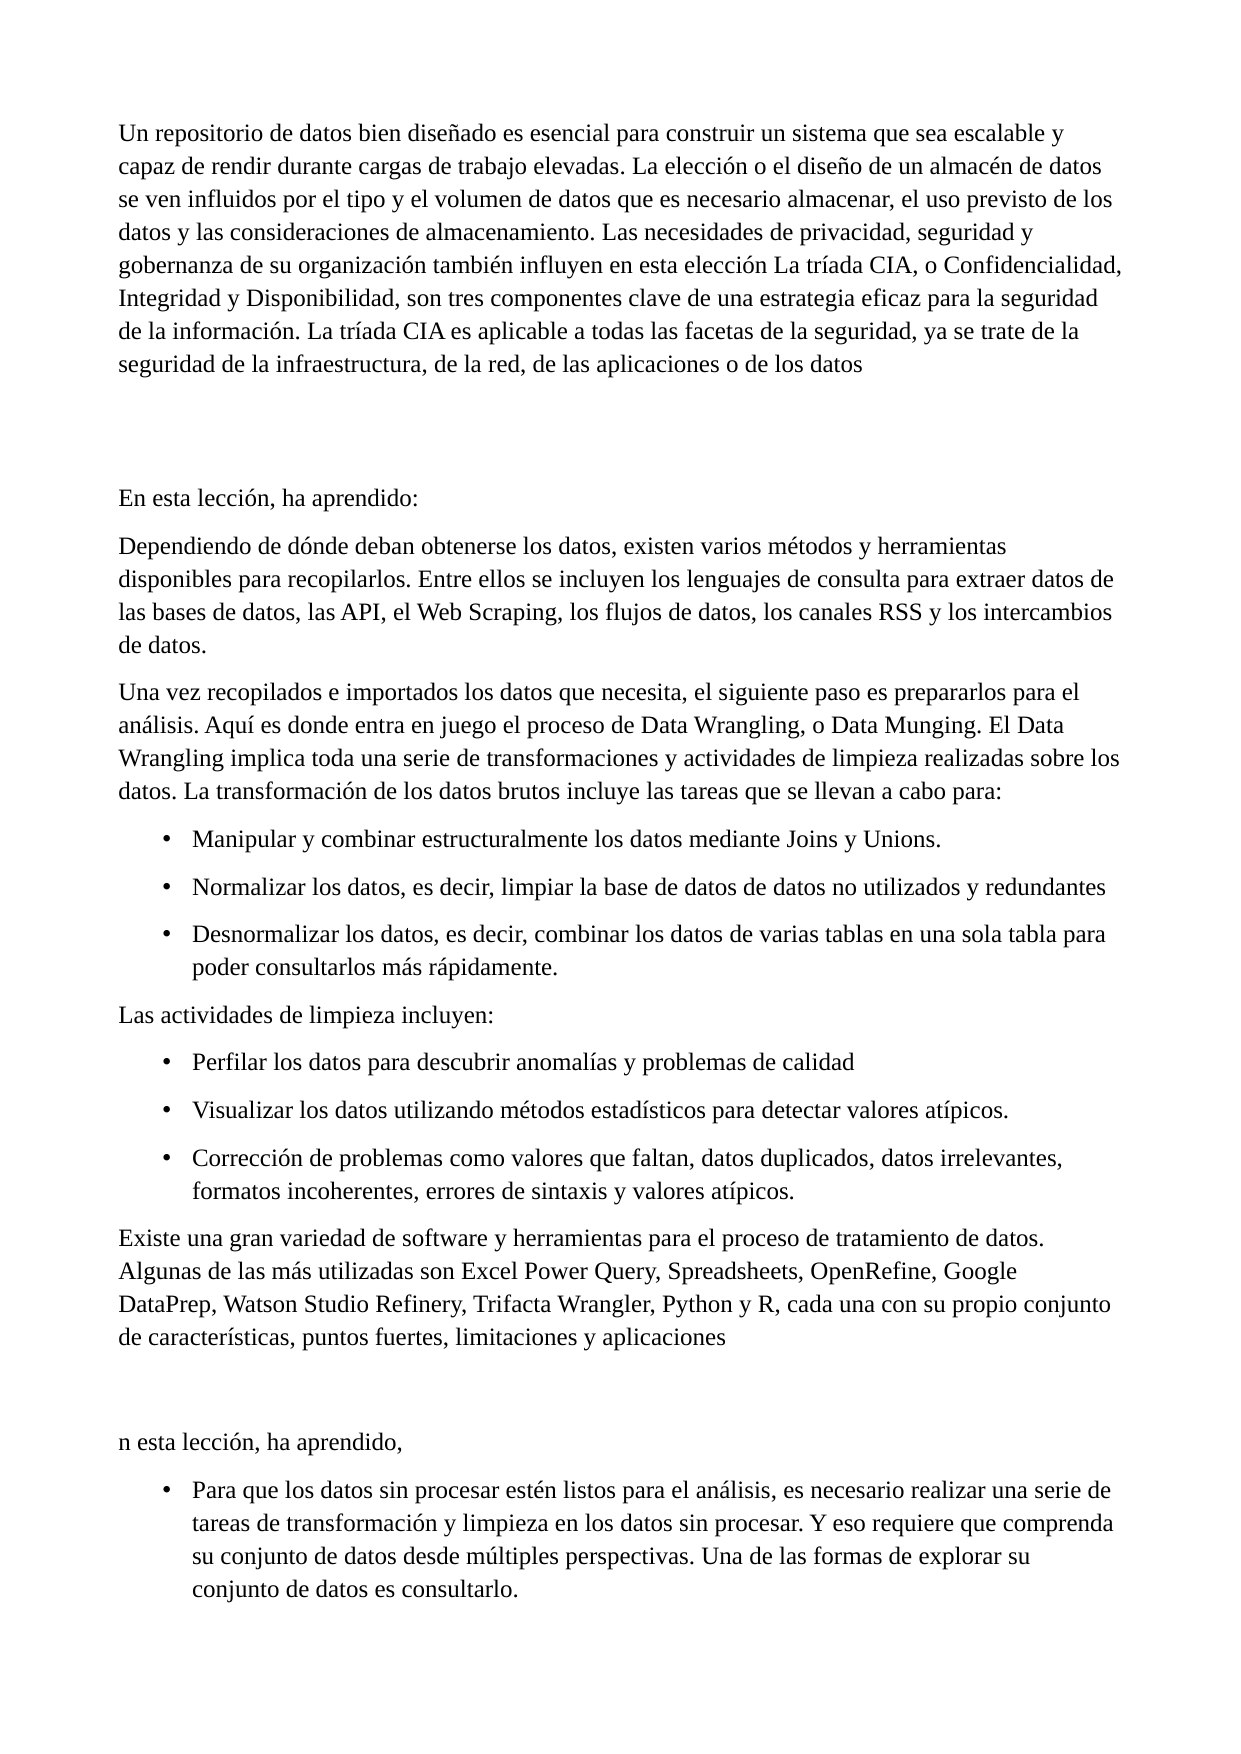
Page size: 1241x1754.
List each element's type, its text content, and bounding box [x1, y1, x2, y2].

list Corrección de problemas como valores que faltan, datos duplicados, datos irrelevantes, formatos incoherentes, errores de sintaxis y valores atípicos. [162, 1143, 1122, 1204]
text Un repositorio de datos bien diseñado es esencial para construir un sistema que sea escalable y capaz de rendir durante cargas de trabajo elevadas. La elección o el diseño de un almacén de datos se ven influidos por el tipo y el volumen de datos que es necesario almacenar, el uso previsto de los datos y las consideraciones de almacenamiento. Las necesidades de privacidad, seguridad y gobernanza de su organización también influyen en esta elección La tríada CIA, o Confidencialidad, Integridad y Disponibilidad, son tres componentes clave de una estrategia eficaz para la seguridad de la información. La tríada CIA es aplicable a todas las facetas de la seguridad, ya se trate de la seguridad de la infraestructura, de la red, de las aplicaciones o de los datos [118, 118, 1122, 378]
text En esta lección, ha aprendido: [118, 483, 1122, 512]
list Visualizar los datos utilizando métodos estadísticos para detectar valores atípicos. [162, 1095, 1122, 1124]
text n esta lección, ha aprendido, [118, 1427, 1122, 1456]
text Dependiendo de dónde deban obtenerse los datos, existen varios métodos y herramientas disponibles para recopilarlos. Entre ellos se incluyen los lenguajes de consulta para extraer datos de las bases de datos, las API, el Web Scraping, los flujos de datos, los canales RSS y los intercambios de datos. [118, 531, 1122, 658]
text Existe una gran variedad de software y herramientas para el proceso de tratamiento de datos. Algunas de las más utilizadas son Excel Power Query, Spreadsheets, OpenRefine, Google DataPrep, Watson Studio Refinery, Trifacta Wrangler, Python y R, cada una con su propio conjunto de características, puntos fuertes, limitaciones y aplicaciones [118, 1223, 1122, 1351]
list Para que los datos sin procesar estén listos para el análisis, es necesario realizar una serie de tareas de transformación y limpieza en los datos sin procesar. Y eso requiere que comprenda su conjunto de datos desde múltiples perspectivas. Una de las formas de explorar su conjunto de datos es consultarlo. [162, 1475, 1122, 1603]
list Manipular y combinar estructuralmente los datos mediante Joins y Unions. [162, 824, 1122, 853]
list Desnormalizar los datos, es decir, combinar los datos de varias tablas en una sola tabla para poder consultarlos más rápidamente. [162, 919, 1122, 981]
list Normalizar los datos, es decir, limpiar la base de datos de datos no utilizados y redundantes [162, 872, 1122, 900]
list Perfilar los datos para descubrir anomalías y problemas de calidad [162, 1047, 1122, 1076]
text Una vez recopilados e importados los datos que necesita, el siguiente paso es prepararlos para el análisis. Aquí es donde entra en juego el proceso de Data Wrangling, o Data Munging. El Data Wrangling implica toda una serie de transformaciones y actividades de limpieza realizadas sobre los datos. La transformación de los datos brutos incluye las tareas que se llevan a cabo para: [118, 677, 1122, 805]
text Las actividades de limpieza incluyen: [118, 1000, 1122, 1029]
